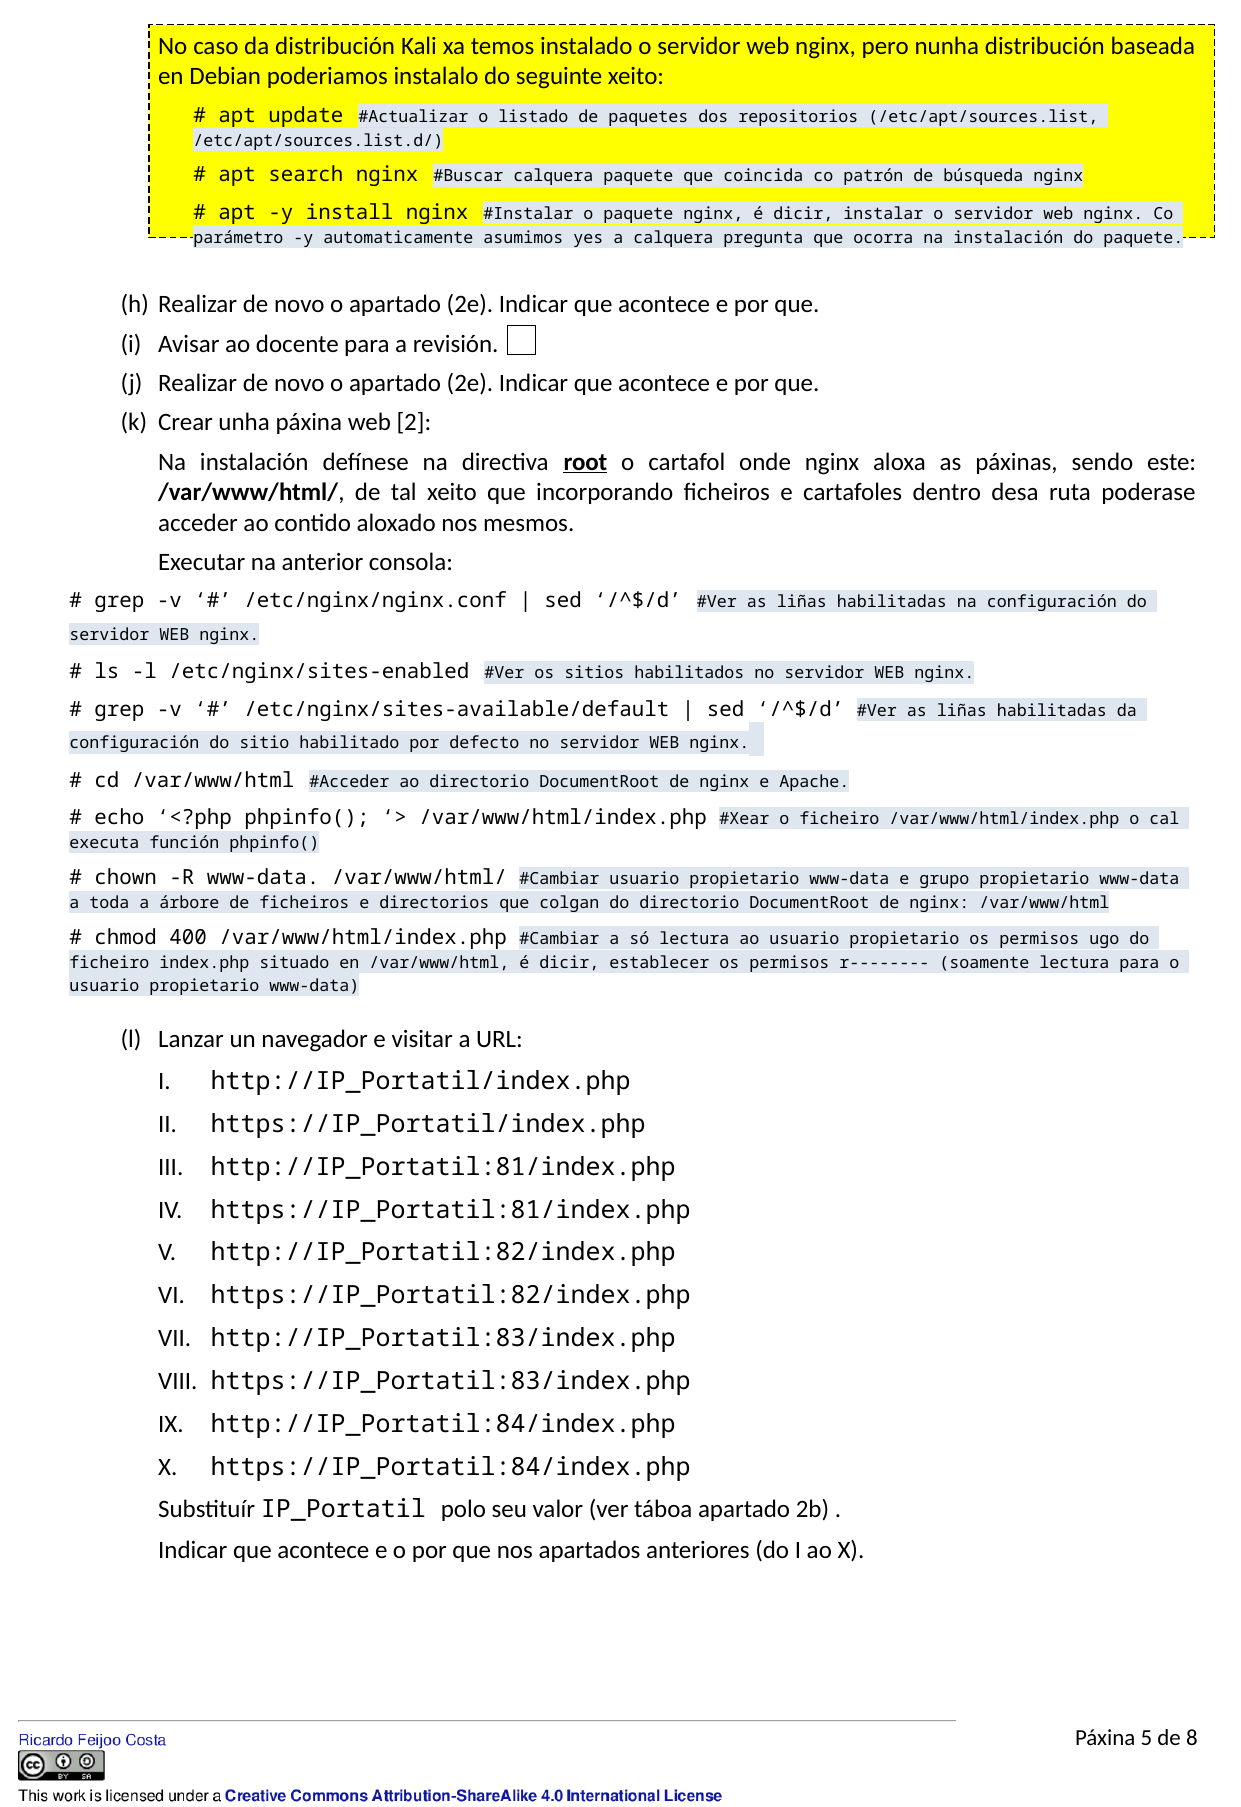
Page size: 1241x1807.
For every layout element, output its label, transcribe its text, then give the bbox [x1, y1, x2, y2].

list Realizar de novo o apartado (2e). Indicar que acontece e por que. [120, 289, 1197, 319]
list https://IP_Portatil:81/index.php [158, 1191, 1197, 1225]
list # grep -v ‘#’ /etc/nginx/nginx.conf | sed ‘/^$/d’ #Ver as liñas habilitadas na configuración do servidor WEB nginx. [34, 585, 1197, 648]
list https://IP_Portatil:82/index.php [158, 1277, 1197, 1311]
list # chown -R www-data. /var/www/html/ #Cambiar usuario propietario www-data e grupo propietario www-data a toda a árbore de ficheiros e directorios que colgan do directorio DocumentRoot de nginx: /var/www/html [34, 862, 1197, 913]
list https://IP_Portatil:83/index.php [158, 1362, 1197, 1397]
list No caso da distribución Kali xa temos instalado o servidor web nginx, pero nunha distribución baseada en Debian poderiamos instalalo do seguinte xeito: [120, 30, 1197, 91]
list # cd /var/www/html #Acceder ao directorio DocumentRoot de nginx e Apache. [34, 765, 1197, 793]
list Lanzar un navegador e visitar a URL: [120, 1023, 1197, 1054]
picture [8, 1715, 957, 1806]
list http://IP_Portatil:83/index.php [158, 1320, 1197, 1354]
list # chmod 400 /var/www/html/index.php #Cambiar a só lectura ao usuario propietario os permisos ugo do ficheiro index.php situado en /var/www/html, é dicir, establecer os permisos r-------- (soamente lectura para o usuario propietario www-data) [34, 922, 1197, 996]
list http://IP_Portatil/index.php [158, 1063, 1197, 1097]
list # apt update #Actualizar o listado de paquetes dos repositorios (/etc/apt/sources.list, /etc/apt/sources.list.d/) [158, 100, 1197, 151]
list Avisar ao docente para a revisión. [120, 328, 1197, 358]
list http://IP_Portatil:84/index.php [158, 1405, 1197, 1439]
list Crear unha páxina web [2]: [120, 406, 1197, 437]
list # grep -v ‘#’ /etc/nginx/sites-available/default | sed ‘/^$/d’ #Ver as liñas habilitadas da configuración do sitio habilitado por defecto no servidor WEB nginx. [34, 694, 1197, 756]
list Realizar de novo o apartado (2e). Indicar que acontece e por que. [120, 367, 1197, 398]
list Na instalación defínese na directiva root o cartafol onde nginx aloxa as páxinas, sendo este: /var/www/html/, de tal xeito que incorporando ficheiros e cartafoles dentro desa ruta poderase acceder ao contido aloxado nos mesmos. [120, 446, 1197, 537]
list https://IP_Portatil:84/index.php [158, 1448, 1197, 1482]
list http://IP_Portatil:82/index.php [158, 1234, 1197, 1268]
list Substituír IP_Portatil polo seu valor (ver táboa apartado 2b) . [120, 1491, 1197, 1525]
list https://IP_Portatil/index.php [158, 1106, 1197, 1140]
list Indicar que acontece e o por que nos apartados anteriores (do I ao X). [120, 1534, 1197, 1564]
list # echo ‘<?php phpinfo(); ‘> /var/www/html/index.php #Xear o ficheiro /var/www/html/index.php o cal executa función phpinfo() [34, 802, 1197, 853]
list http://IP_Portatil:81/index.php [158, 1148, 1197, 1182]
list # apt search nginx #Buscar calquera paquete que coincida co patrón de búsqueda nginx [158, 159, 1197, 188]
list # apt -y install nginx #Instalar o paquete nginx, é dicir, instalar o servidor web nginx. Co parámetro -y automaticamente asumimos yes a calquera pregunta que ocorra na instalación do paquete. [158, 197, 1197, 248]
list # ls -l /etc/nginx/sites-enabled #Ver os sitios habilitados no servidor WEB nginx. [34, 657, 1197, 685]
list Executar na anterior consola: [120, 546, 1197, 577]
